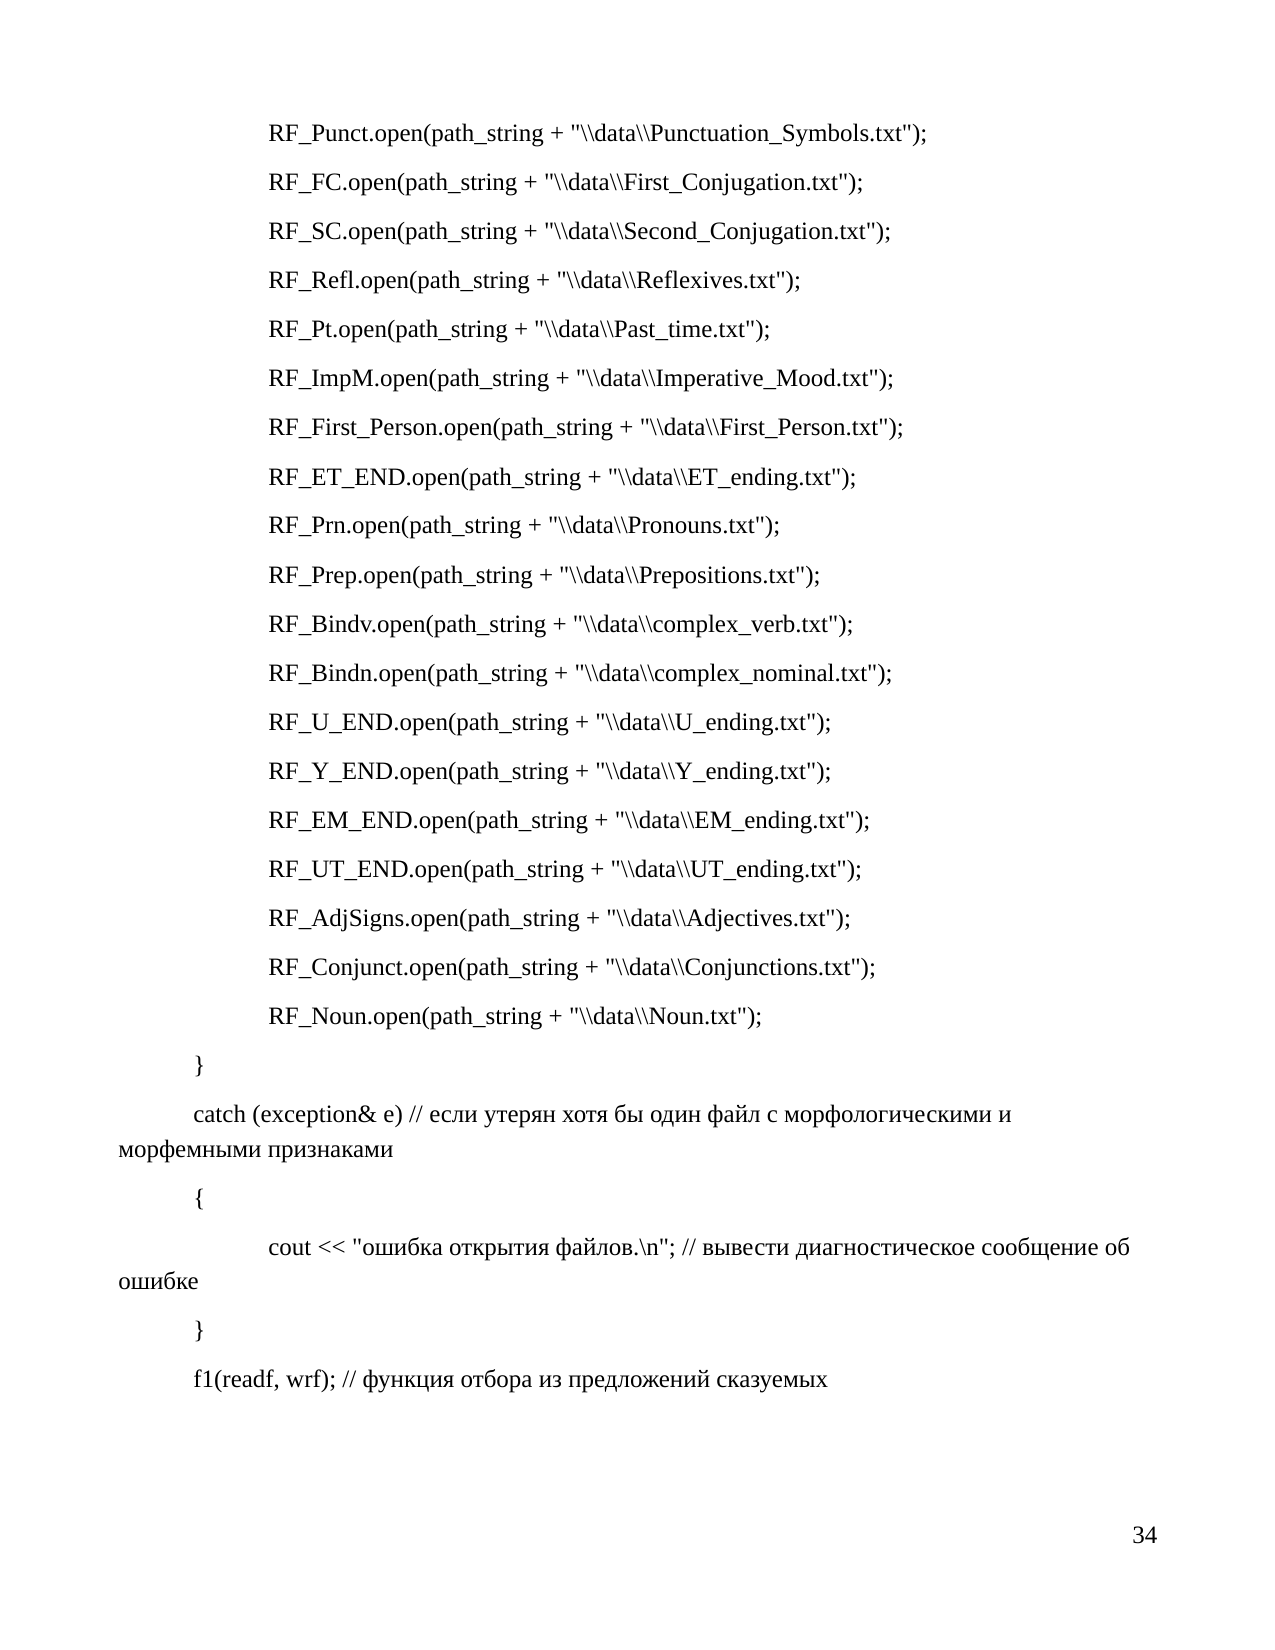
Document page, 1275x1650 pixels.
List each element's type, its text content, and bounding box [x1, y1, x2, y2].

text cout << "ошибка открытия файлов.\n"; // вывести диагностическое сообщение об ошибке [118, 1232, 1157, 1295]
text } [118, 1316, 1157, 1344]
text RF_Bindn.open(path_string + "\\data\\complex_nominal.txt"); [118, 658, 1157, 687]
text RF_SC.open(path_string + "\\data\\Second_Conjugation.txt"); [118, 216, 1157, 245]
text RF_AdjSigns.open(path_string + "\\data\\Adjectives.txt"); [118, 903, 1157, 932]
text catch (exception& e) // если утерян хотя бы один файл с морфологическими и морфемными признаками [118, 1099, 1157, 1163]
text RF_Noun.open(path_string + "\\data\\Noun.txt"); [118, 1001, 1157, 1030]
text RF_Prn.open(path_string + "\\data\\Pronouns.txt"); [118, 511, 1157, 539]
text RF_ET_END.open(path_string + "\\data\\ET_ending.txt"); [118, 462, 1157, 490]
text RF_Pt.open(path_string + "\\data\\Past_time.txt"); [118, 314, 1157, 343]
text RF_Punct.open(path_string + "\\data\\Punctuation_Symbols.txt"); [118, 118, 1157, 147]
text } [118, 1050, 1157, 1079]
text RF_Refl.open(path_string + "\\data\\Reflexives.txt"); [118, 265, 1157, 294]
text RF_FC.open(path_string + "\\data\\First_Conjugation.txt"); [118, 167, 1157, 196]
text { [118, 1183, 1157, 1212]
text RF_Conjunct.open(path_string + "\\data\\Conjunctions.txt"); [118, 952, 1157, 981]
text RF_U_END.open(path_string + "\\data\\U_ending.txt"); [118, 707, 1157, 736]
text RF_UT_END.open(path_string + "\\data\\UT_ending.txt"); [118, 854, 1157, 883]
text RF_Prep.open(path_string + "\\data\\Prepositions.txt"); [118, 560, 1157, 588]
text RF_Bindv.open(path_string + "\\data\\complex_verb.txt"); [118, 609, 1157, 637]
text RF_Y_END.open(path_string + "\\data\\Y_ending.txt"); [118, 756, 1157, 785]
text RF_EM_END.open(path_string + "\\data\\EM_ending.txt"); [118, 805, 1157, 834]
text RF_First_Person.open(path_string + "\\data\\First_Person.txt"); [118, 412, 1157, 441]
text f1(readf, wrf); // функция отбора из предложений сказуемых [118, 1364, 1157, 1393]
text RF_ImpM.open(path_string + "\\data\\Imperative_Mood.txt"); [118, 363, 1157, 392]
